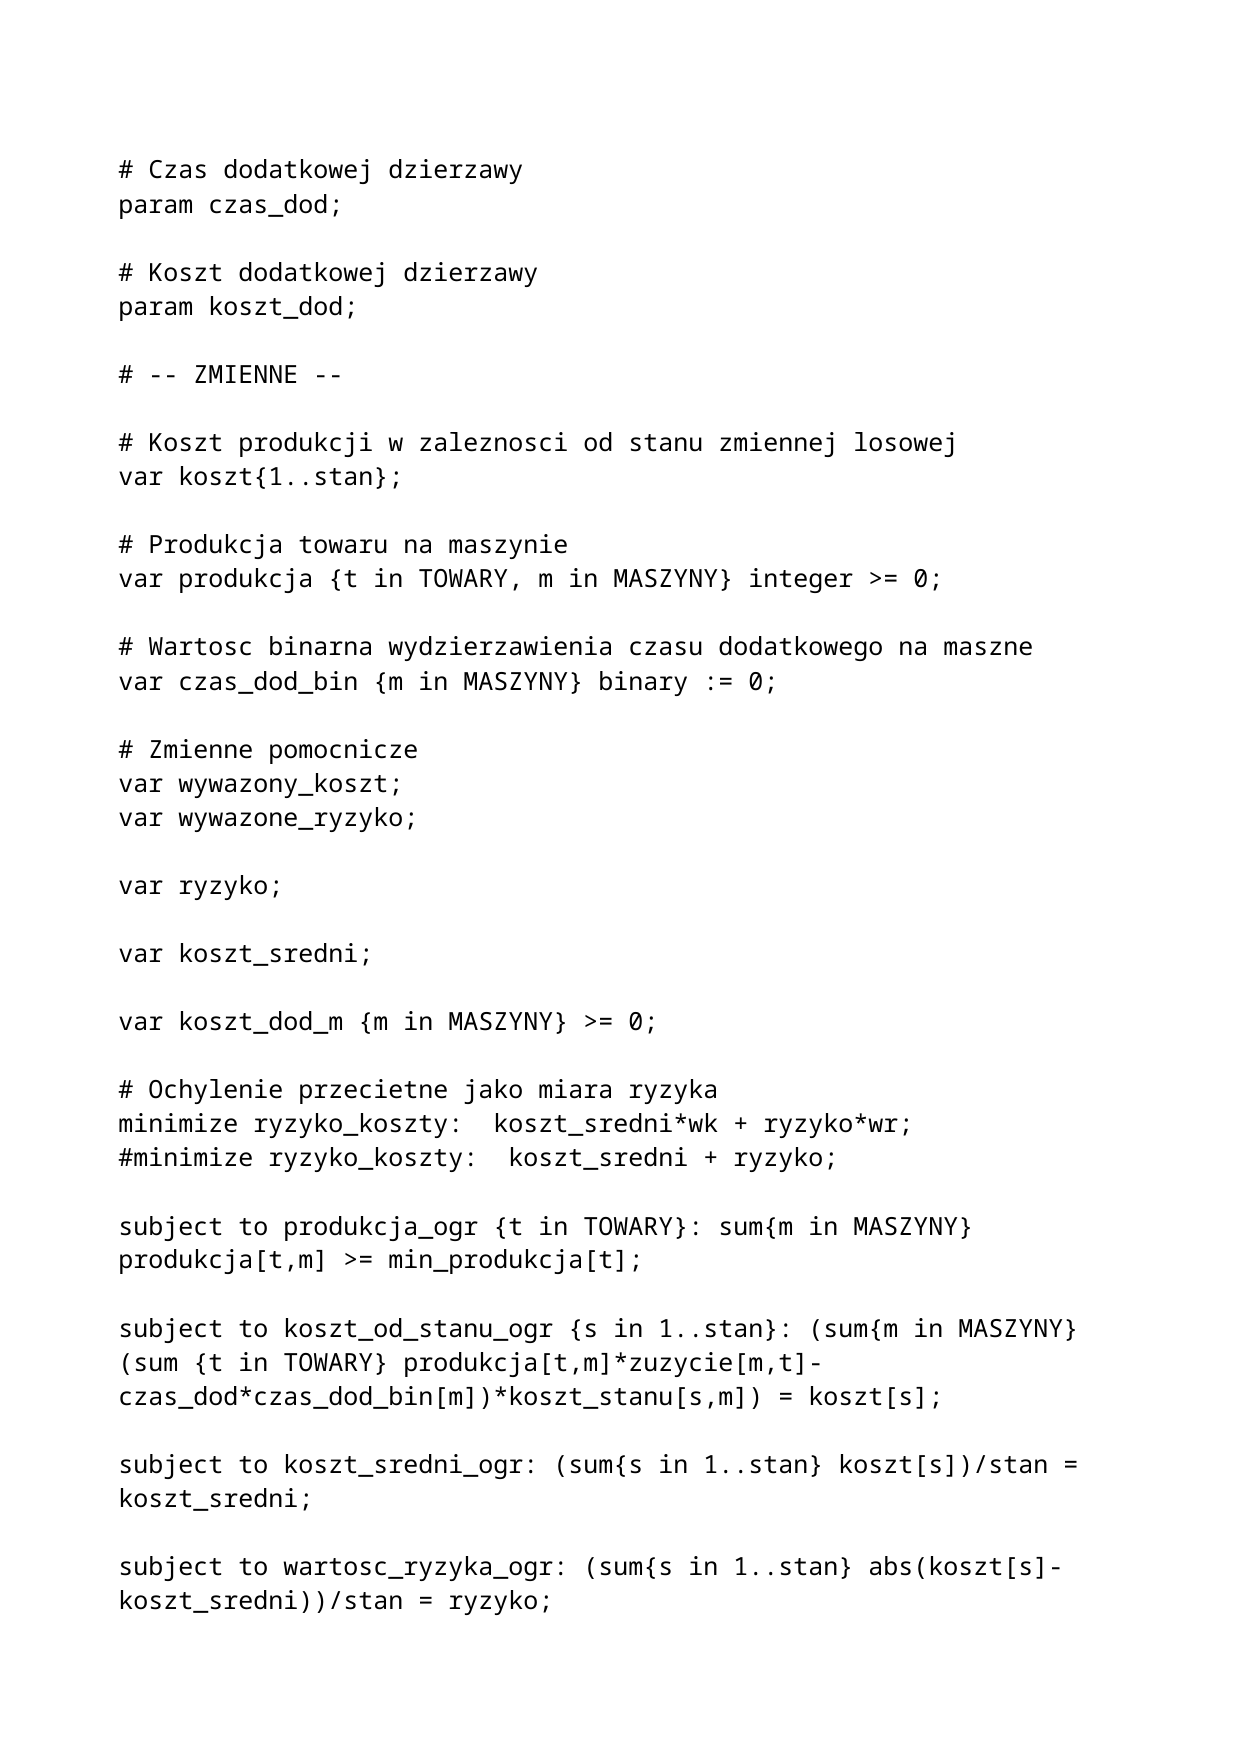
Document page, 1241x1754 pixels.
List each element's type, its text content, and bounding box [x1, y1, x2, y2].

text var produkcja {t in TOWARY, m in MASZYNY} integer >= 0; [118, 561, 1122, 595]
text minimize ryzyko_koszty: koszt_sredni*wk + ryzyko*wr; [118, 1106, 1122, 1140]
text # Koszt produkcji w zaleznosci od stanu zmiennej losowej [118, 425, 1122, 459]
text subject to koszt_sredni_ogr: (sum{s in 1..stan} koszt[s])/stan = koszt_sredni; [118, 1447, 1122, 1515]
text var czas_dod_bin {m in MASZYNY} binary := 0; [118, 663, 1122, 697]
text var koszt_sredni; [118, 936, 1122, 970]
text # Produkcja towaru na maszynie [118, 527, 1122, 561]
text var koszt{1..stan}; [118, 459, 1122, 493]
text # Ochylenie przecietne jako miara ryzyka [118, 1072, 1122, 1106]
text var wywazone_ryzyko; [118, 799, 1122, 833]
text subject to wartosc_ryzyka_ogr: (sum{s in 1..stan} abs(koszt[s]-koszt_sredni))/stan = ryzyko; [118, 1549, 1122, 1617]
text subject to produkcja_ogr {t in TOWARY}: sum{m in MASZYNY} produkcja[t,m] >= min_produkcja[t]; [118, 1208, 1122, 1276]
text # -- ZMIENNE -- [118, 357, 1122, 391]
text # Koszt dodatkowej dzierzawy [118, 254, 1122, 288]
text #minimize ryzyko_koszty: koszt_sredni + ryzyko; [118, 1140, 1122, 1174]
text var koszt_dod_m {m in MASZYNY} >= 0; [118, 1004, 1122, 1038]
text subject to koszt_od_stanu_ogr {s in 1..stan}: (sum{m in MASZYNY} (sum {t in TOWARY} produkcja[t,m]*zuzycie[m,t]-czas_dod*czas_dod_bin[m])*koszt_stanu[s,m]) = koszt[s]; [118, 1310, 1122, 1412]
text var ryzyko; [118, 867, 1122, 902]
text # Zmienne pomocnicze [118, 731, 1122, 765]
text param koszt_dod; [118, 288, 1122, 322]
text # Czas dodatkowej dzierzawy [118, 152, 1122, 186]
text # Wartosc binarna wydzierzawienia czasu dodatkowego na maszne [118, 629, 1122, 663]
text var wywazony_koszt; [118, 765, 1122, 799]
text param czas_dod; [118, 186, 1122, 220]
